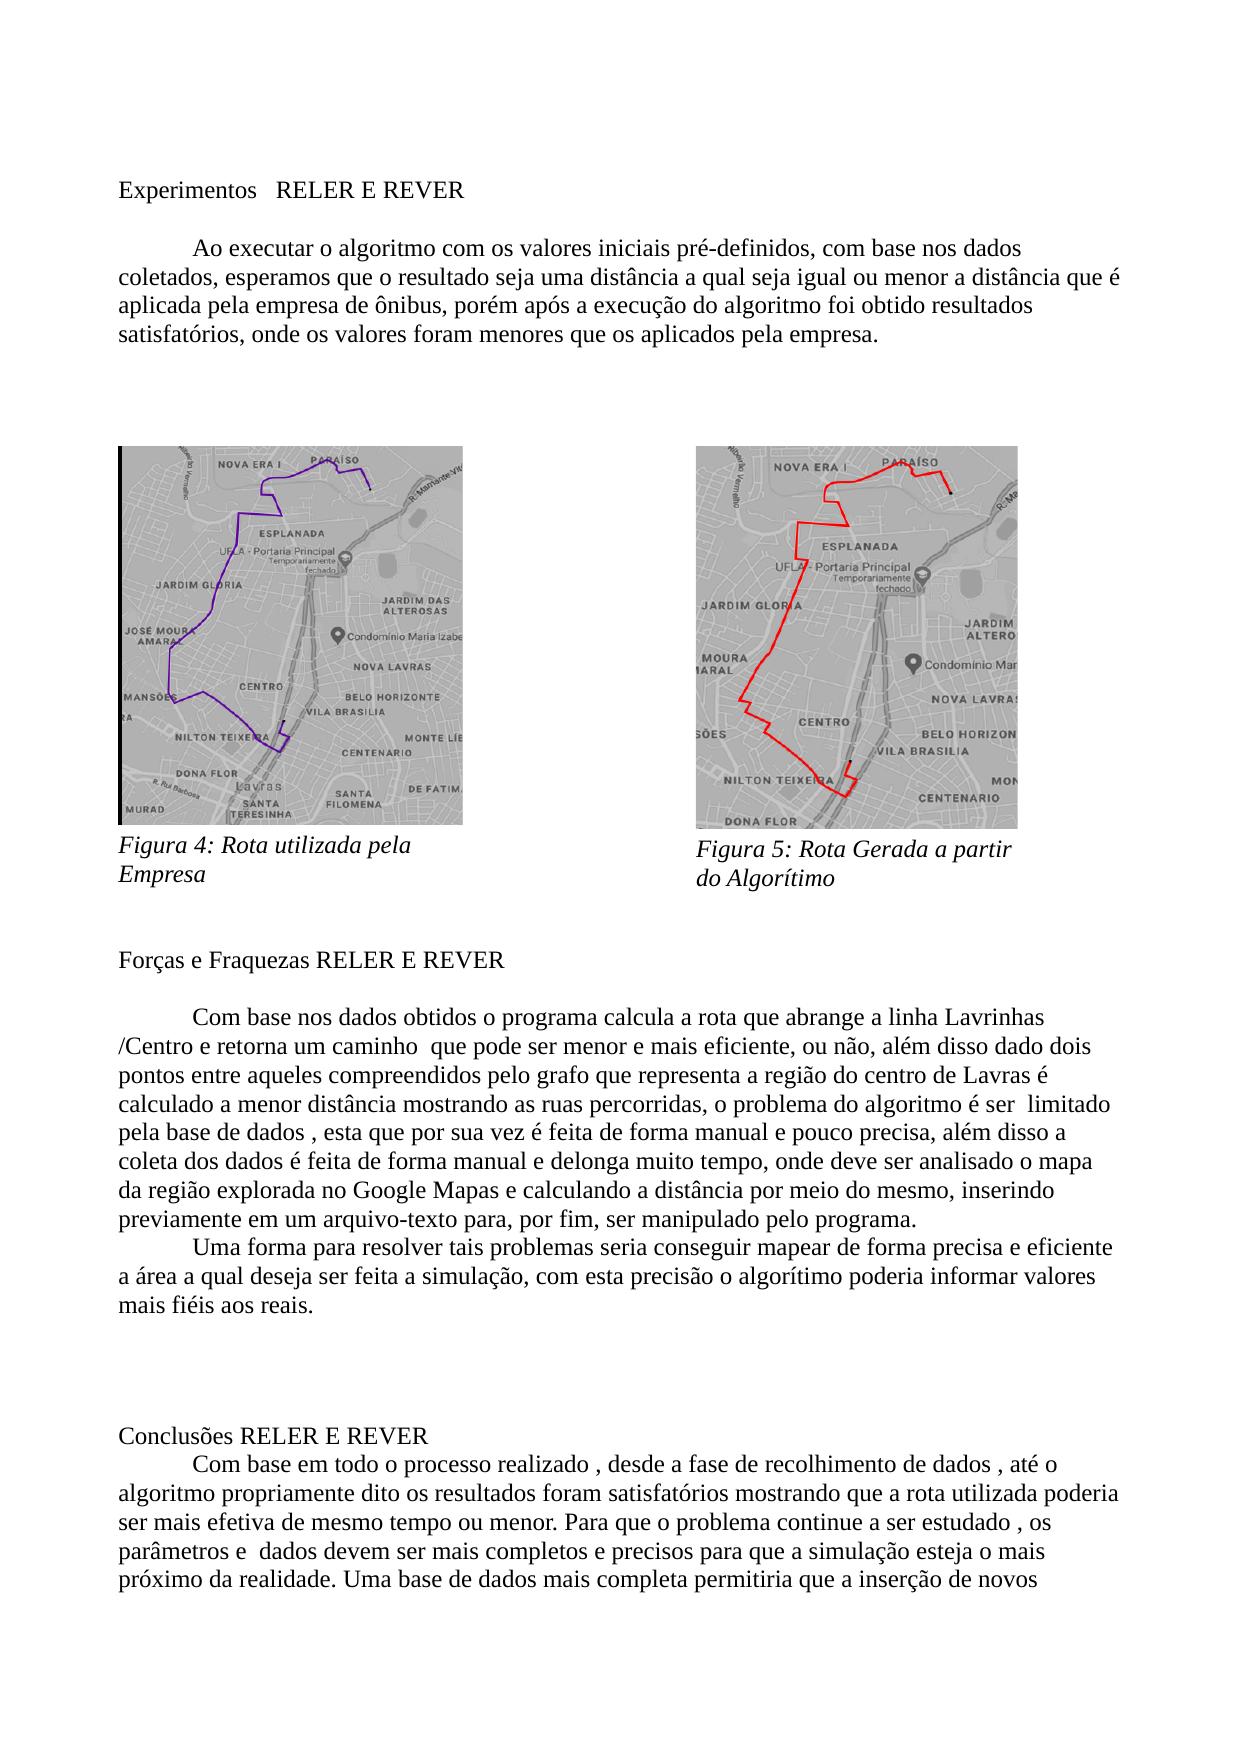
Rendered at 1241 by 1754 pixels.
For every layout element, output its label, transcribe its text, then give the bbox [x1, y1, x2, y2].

text Com base nos dados obtidos o programa calcula a rota que abrange a linha Lavrinhas /Centro e retorna um caminho que pode ser menor e mais eficiente, ou não, além disso dado dois pontos entre aqueles compreendidos pelo grafo que representa a região do centro de Lavras é calculado a menor distância mostrando as ruas percorridas, o problema do algoritmo é ser limitado pela base de dados , esta que por sua vez é feita de forma manual e pouco precisa, além disso a coleta dos dados é feita de forma manual e delonga muito tempo, onde deve ser analisado o mapa da região explorada no Google Mapas e calculando a distância por meio do mesmo, inserindo previamente em um arquivo-texto para, por fim, ser manipulado pelo programa. [118, 1002, 1122, 1232]
text Figura 4: Rota utilizada pela Empresa [118, 447, 469, 887]
picture [118, 446, 463, 825]
text Ao executar o algoritmo com os valores iniciais pré-definidos, com base nos dados coletados, esperamos que o resultado seja uma distância a qual seja igual ou menor a distância que é aplicada pela empresa de ônibus, porém após a execução do algoritmo foi obtido resultados satisfatórios, onde os valores foram menores que os aplicados pela empresa. [118, 233, 1122, 348]
text Com base em todo o processo realizado , desde a fase de recolhimento de dados , até o algoritmo propriamente dito os resultados foram satisfatórios mostrando que a rota utilizada poderia ser mais efetiva de mesmo tempo ou menor. Para que o problema continue a ser estudado , os parâmetros e dados devem ser mais completos e precisos para que a simulação esteja o mais próximo da realidade. Uma base de dados mais completa permitiria que a inserção de novos [118, 1449, 1122, 1593]
picture [695, 446, 1018, 829]
text Conclusões RELER E REVER [118, 1421, 1122, 1449]
text Uma forma para resolver tais problemas seria conseguir mapear de forma precisa e eficiente a área a qual deseja ser feita a simulação, com esta precisão o algorítimo poderia informar valores mais fiéis aos reais. [118, 1232, 1122, 1319]
text Experimentos RELER E REVER [118, 176, 1122, 204]
text Figura 5: Rota Gerada a partir do Algorítimo [696, 829, 1018, 892]
text Forças e Fraquezas RELER E REVER [118, 945, 1122, 974]
